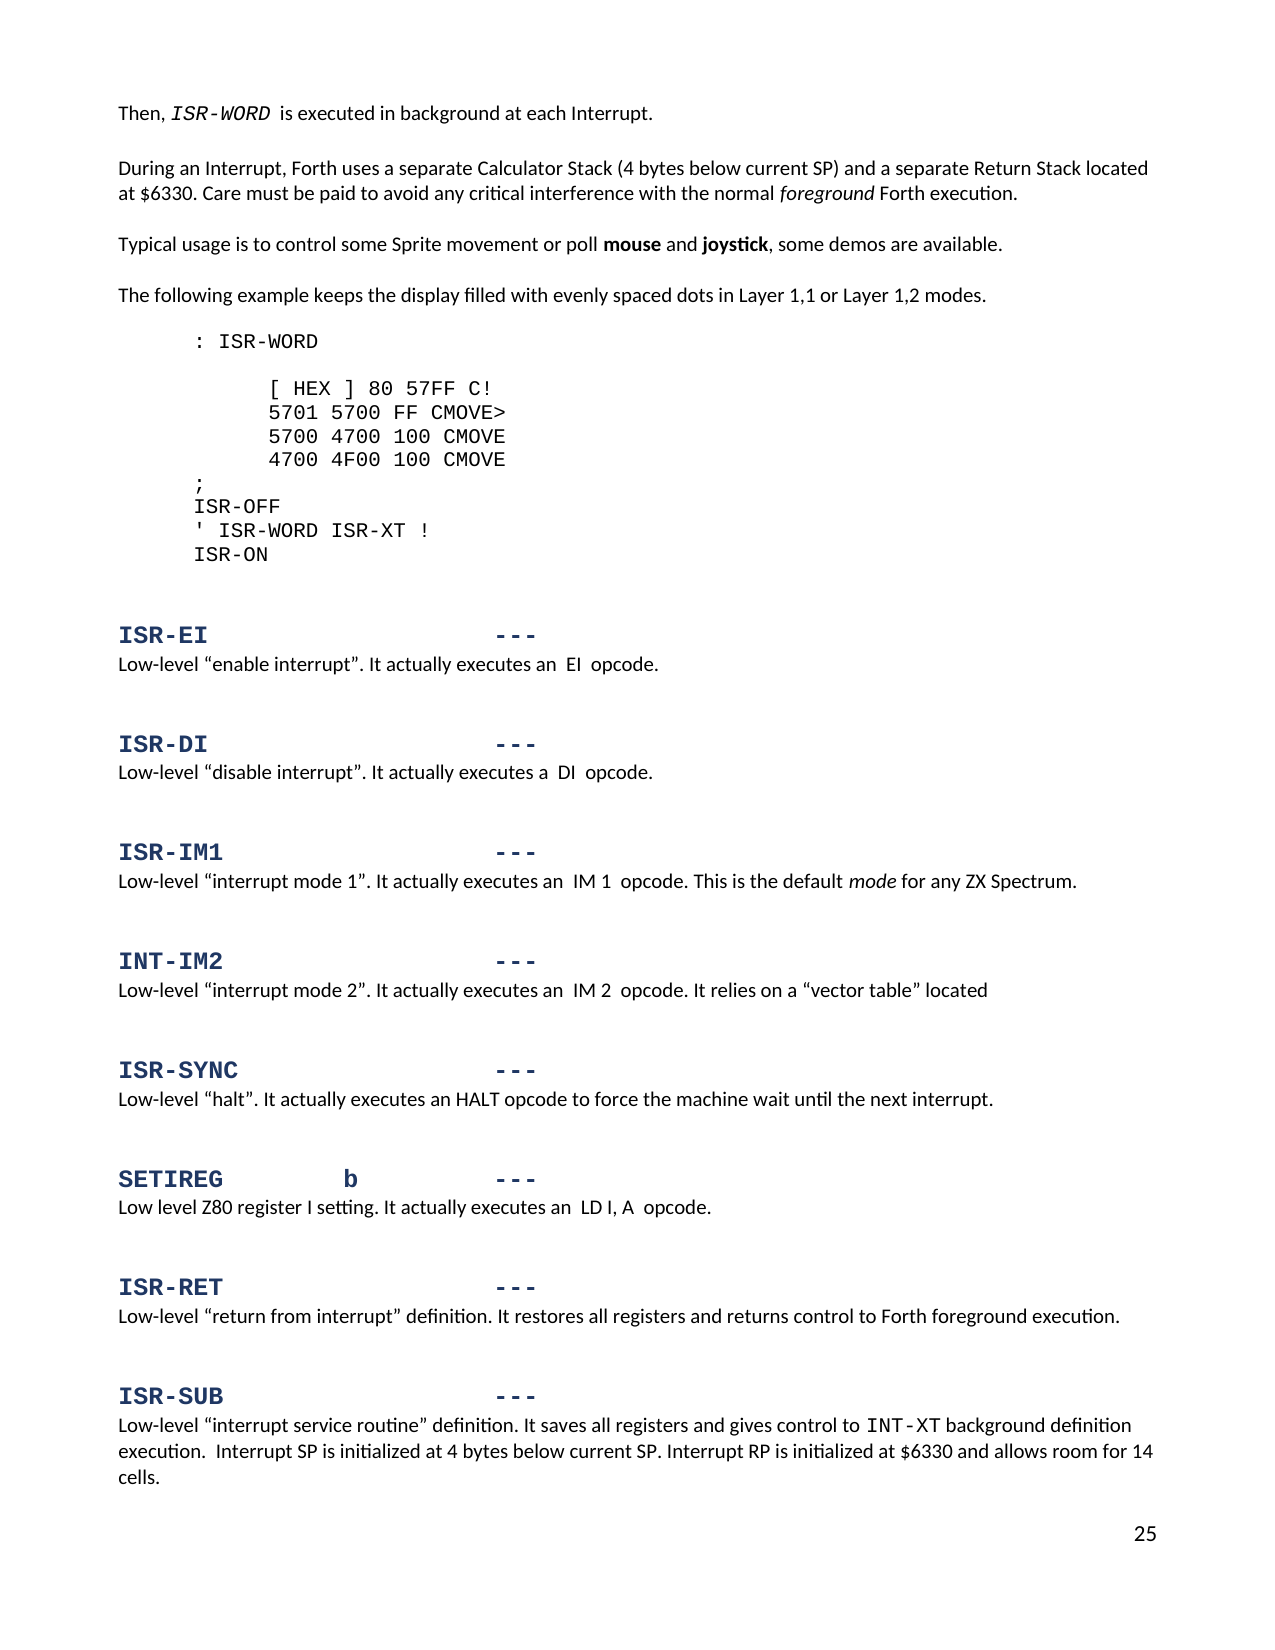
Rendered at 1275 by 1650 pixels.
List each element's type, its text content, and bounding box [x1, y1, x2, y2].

text Low-level “return from interrupt” definition. It restores all registers and returns control to Forth foreground execution. [118, 1303, 1157, 1329]
subtitle SETIREG b --- [118, 1166, 1157, 1194]
text Low level Z80 register I setting. It actually executes an LD I, A opcode. [118, 1194, 1157, 1220]
subtitle ISR-IM1 --- [118, 840, 1157, 868]
text ISR-ON [118, 544, 1157, 567]
subtitle ISR-SYNC --- [118, 1057, 1157, 1086]
subtitle ISR-SUB --- [118, 1384, 1157, 1412]
subtitle ISR-RET --- [118, 1275, 1157, 1303]
subtitle INT-IM2 --- [118, 949, 1157, 977]
text Low-level “interrupt service routine” definition. It saves all registers and gives control to INT-XT background definition execution. Interrupt SP is initialized at 4 bytes below current SP. Interrupt RP is initialized at $6330 and allows room for 14 cells. [118, 1412, 1157, 1489]
text ; [118, 473, 1157, 497]
text Low-level “interrupt mode 1”. It actually executes an IM 1 opcode. This is the default mode for any ZX Spectrum. [118, 868, 1157, 894]
text 4700 4F00 100 CMOVE [118, 449, 1157, 473]
text Typical usage is to control some Sprite movement or poll mouse and joystick, some demos are available. [118, 231, 1157, 257]
text Low-level “disable interrupt”. It actually executes a DI opcode. [118, 759, 1157, 785]
text Low-level “halt”. It actually executes an HALT opcode to force the machine wait until the next interrupt. [118, 1086, 1157, 1111]
text The following example keeps the display filled with evenly spaced dots in Layer 1,1 or Layer 1,2 modes. [118, 282, 1157, 307]
text Low-level “enable interrupt”. It actually executes an EI opcode. [118, 651, 1157, 676]
subtitle ISR-EI --- [118, 622, 1157, 651]
text ' ISR-WORD ISR-XT ! [118, 520, 1157, 544]
text During an Interrupt, Forth uses a separate Calculator Stack (4 bytes below current SP) and a separate Return Stack located at $6330. Care must be paid to avoid any critical interference with the normal foreground Forth execution. [118, 155, 1157, 206]
text : ISR-WORD [118, 331, 1157, 355]
subtitle ISR-DI --- [118, 731, 1157, 759]
text 5700 4700 100 CMOVE [118, 426, 1157, 449]
text ISR-OFF [118, 497, 1157, 520]
text Then, ISR-WORD is executed in background at each Interrupt. [118, 100, 1157, 127]
text Low-level “interrupt mode 2”. It actually executes an IM 2 opcode. It relies on a “vector table” located [118, 977, 1157, 1002]
text 5701 5700 FF CMOVE> [118, 402, 1157, 426]
text [ HEX ] 80 57FF C! [118, 378, 1157, 402]
